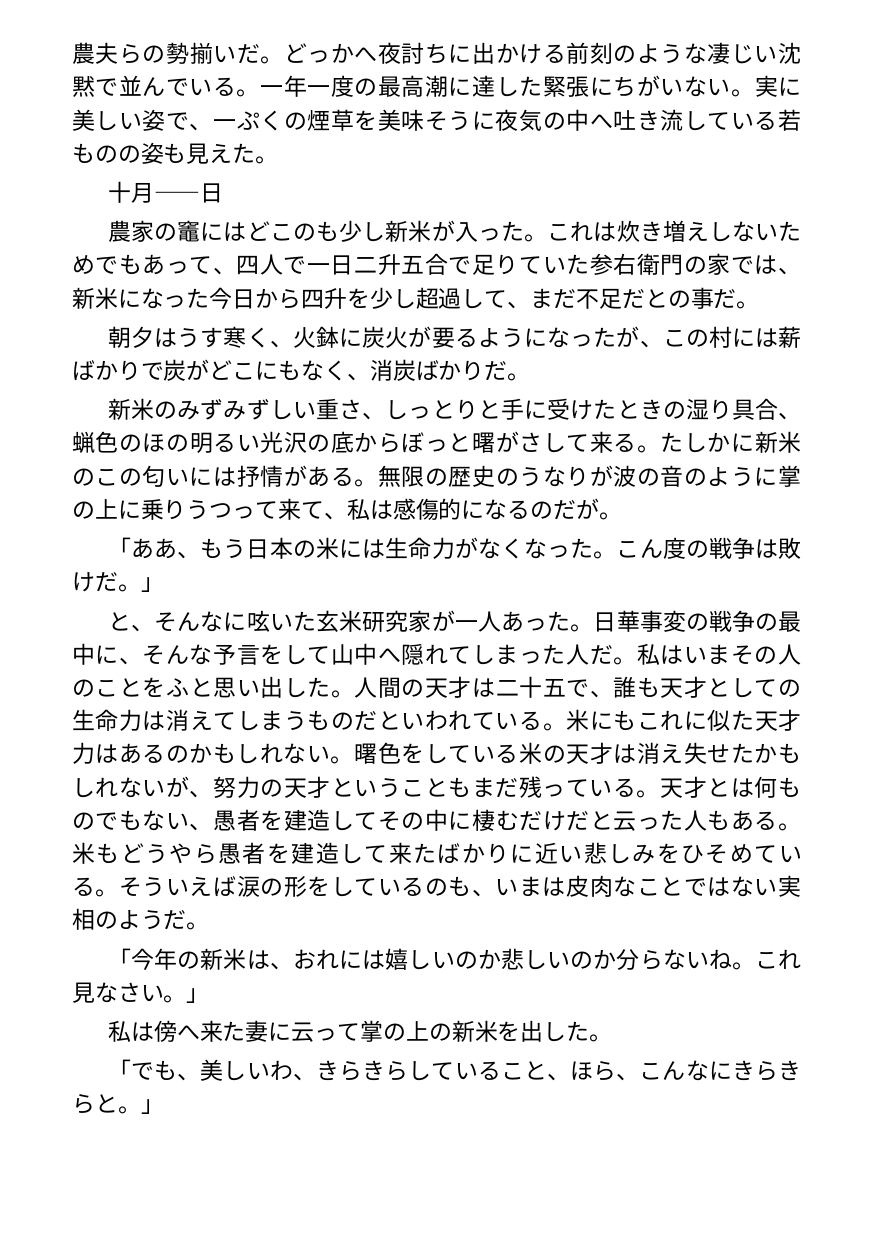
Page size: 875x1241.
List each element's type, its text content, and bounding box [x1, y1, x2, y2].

text 朝夕はうす寒く、火鉢に炭火が要るようになったが、この村には薪ばかりで炭がどこにもなく、消炭ばかりだ。 [72, 320, 802, 386]
text 私は傍へ来た妻に云って掌の上の新米を出した。 [72, 1014, 802, 1047]
text 「ああ、もう日本の米には生命力がなくなった。こん度の戦争は敗けだ。」 [72, 531, 802, 597]
text 農家の竈にはどこのも少し新米が入った。これは炊き増えしないためでもあって、四人で一日二升五合で足りていた参右衛門の家では、新米になった今日から四升を少し超過して、まだ不足だとの事だ。 [72, 214, 802, 314]
text 新米のみずみずしい重さ、しっとりと手に受けたときの湿り具合、蝋色のほの明るい光沢の底からぼっと曙がさして来る。たしかに新米のこの匂いには抒情がある。無限の歴史のうなりが波の音のように掌の上に乗りうつって来て、私は感傷的になるのだが。 [72, 392, 802, 525]
text 「今年の新米は、おれには嬉しいのか悲しいのか分らないね。これ見なさい。」 [72, 942, 802, 1008]
text 農夫らの勢揃いだ。どっかへ夜討ちに出かける前刻のような凄じい沈黙で並んでいる。一年一度の最高潮に達した緊張にちがいない。実に美しい姿で、一ぷくの煙草を美味そうに夜気の中へ吐き流している若ものの姿も見えた。 [72, 36, 802, 169]
text 「でも、美しいわ、きらきらしていること、ほら、こんなにきらきらと。」 [72, 1053, 802, 1119]
text 十月――日 [72, 175, 802, 208]
text と、そんなに呟いた玄米研究家が一人あった。日華事変の戦争の最中に、そんな予言をして山中へ隠れてしまった人だ。私はいまその人のことをふと思い出した。人間の天才は二十五で、誰も天才としての生命力は消えてしまうものだといわれている。米にもこれに似た天才力はあるのかもしれない。曙色をしている米の天才は消え失せたかもしれないが、努力の天才ということもまだ残っている。天才とは何ものでもない、愚者を建造してその中に棲むだけだと云った人もある。米もどうやら愚者を建造して来たばかりに近い悲しみをひそめている。そういえば涙の形をしているのも、いまは皮肉なことではない実相のようだ。 [72, 603, 802, 936]
